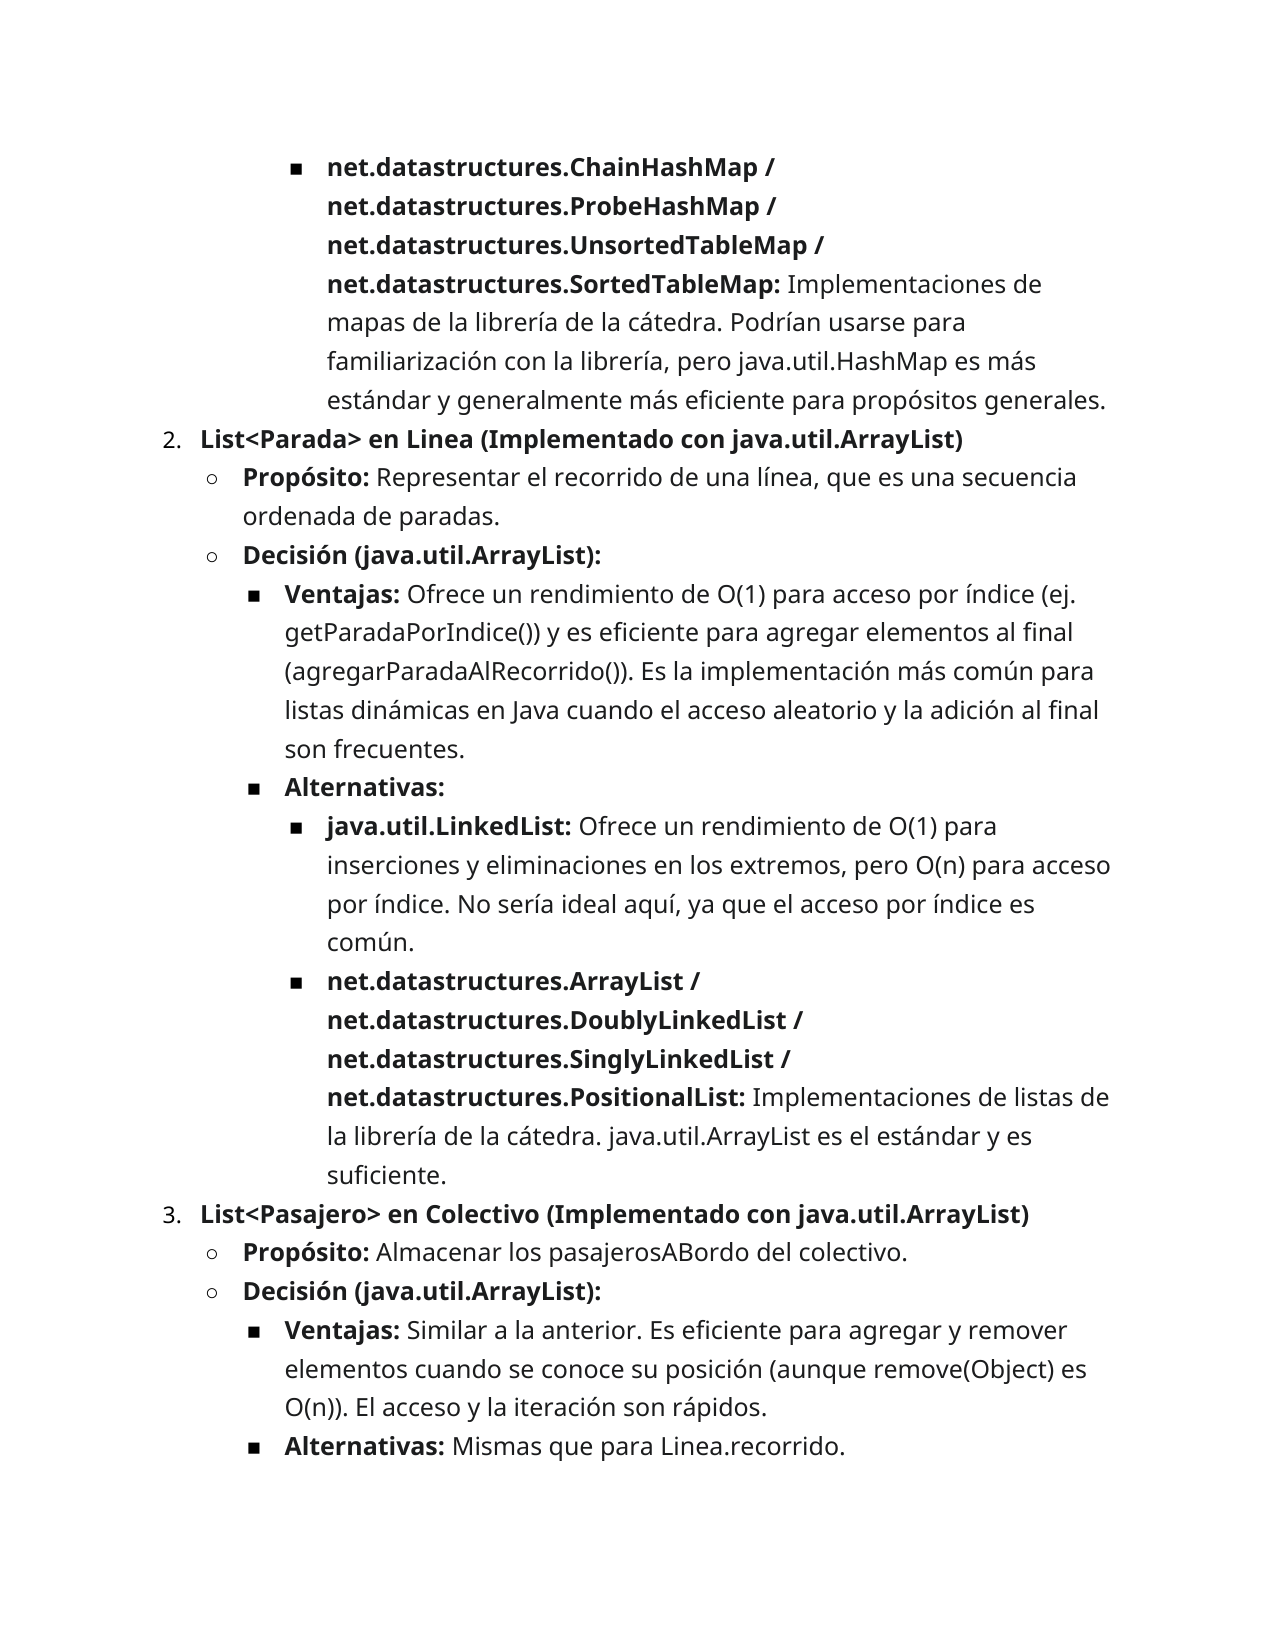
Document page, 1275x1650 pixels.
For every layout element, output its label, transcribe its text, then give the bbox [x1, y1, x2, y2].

list List<Parada> en Linea (Implementado con java.util.ArrayList) [162, 421, 1125, 455]
list Ventajas: Similar a la anterior. Es eficiente para agregar y remover elementos cuando se conoce su posición (aunque remove(Object) es O(n)). El acceso y la iteración son rápidos. [247, 1312, 1125, 1424]
list Alternativas: Mismas que para Linea.recorrido. [247, 1429, 1125, 1463]
list List<Pasajero> en Colectivo (Implementado con java.util.ArrayList) [162, 1196, 1125, 1230]
list Alternativas: [247, 770, 1125, 804]
list net.datastructures.ChainHashMap / net.datastructures.ProbeHashMap / net.datastructures.UnsortedTableMap / net.datastructures.SortedTableMap: Implementaciones de mapas de la librería de la cátedra. Podrían usarse para familiarización con la librería, pero java.util.HashMap es más estándar y generalmente más eficiente para propósitos generales. [289, 150, 1125, 417]
list Decisión (java.util.ArrayList): [205, 537, 1125, 572]
list Propósito: Representar el recorrido de una línea, que es una secuencia ordenada de paradas. [205, 460, 1125, 533]
list net.datastructures.ArrayList / net.datastructures.DoublyLinkedList / net.datastructures.SinglyLinkedList / net.datastructures.PositionalList: Implementaciones de listas de la librería de la cátedra. java.util.ArrayList es el estándar y es suficiente. [289, 964, 1125, 1192]
list Decisión (java.util.ArrayList): [205, 1274, 1125, 1308]
list Ventajas: Ofrece un rendimiento de O(1) para acceso por índice (ej. getParadaPorIndice()) y es eficiente para agregar elementos al final (agregarParadaAlRecorrido()). Es la implementación más común para listas dinámicas en Java cuando el acceso aleatorio y la adición al final son frecuentes. [247, 576, 1125, 765]
list java.util.LinkedList: Ofrece un rendimiento de O(1) para inserciones y eliminaciones en los extremos, pero O(n) para acceso por índice. No sería ideal aquí, ya que el acceso por índice es común. [289, 809, 1125, 959]
list Propósito: Almacenar los pasajerosABordo del colectivo. [205, 1235, 1125, 1269]
